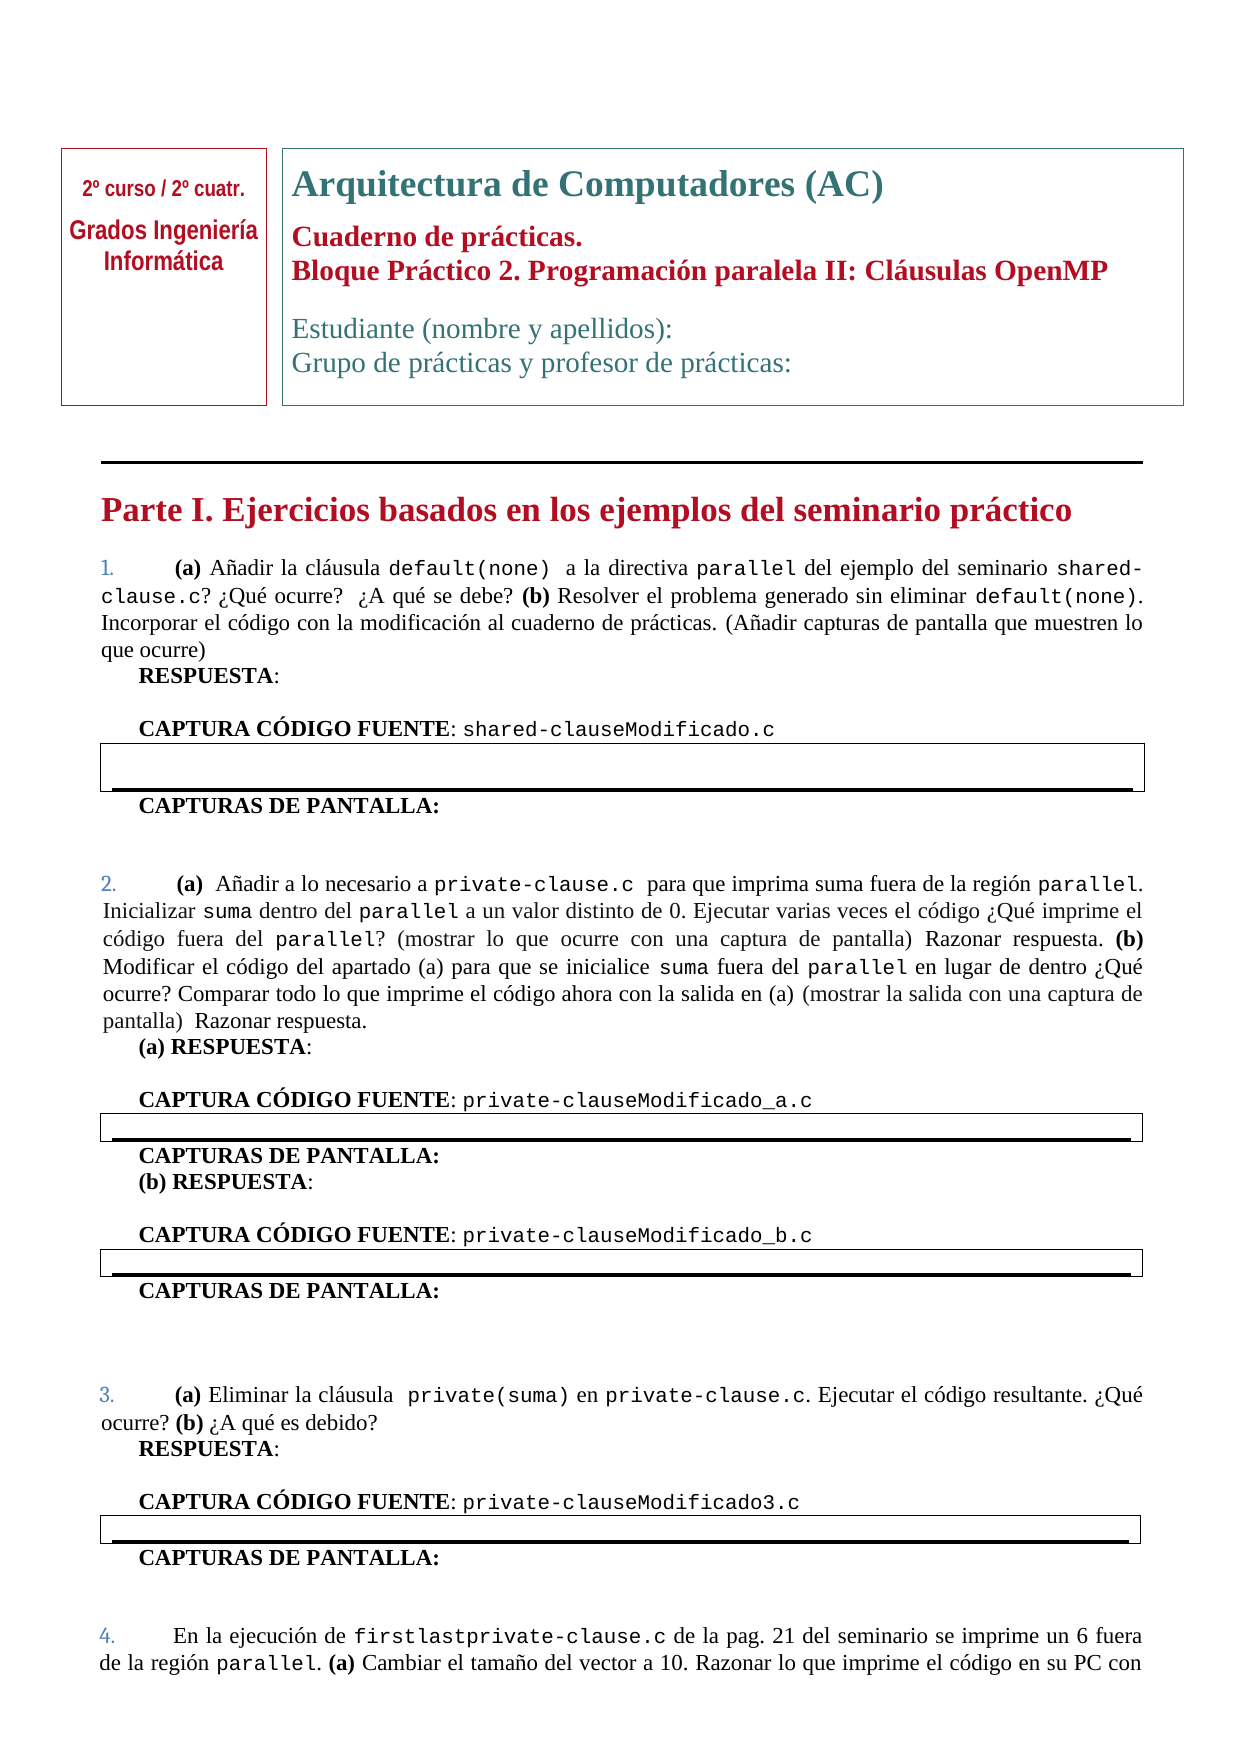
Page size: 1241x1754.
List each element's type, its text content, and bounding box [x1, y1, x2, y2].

text (b) RESPUESTA: [138, 1168, 1143, 1194]
text CAPTURA CÓDIGO FUENTE: private-clauseModificado_b.c [138, 1221, 1143, 1248]
text CAPTURAS DE PANTALLA: [138, 1544, 1143, 1570]
text CAPTURA CÓDIGO FUENTE: private-clauseModificado_a.c [138, 1086, 1143, 1113]
table_header Arquitectura de Computadores (AC) Cuaderno de prácticas. Bloque Práctico 2. Programación paralela II: Cláusulas OpenMP Estudiante (nombre y apellidos): Grupo de prácticas y profesor de prácticas: [283, 149, 1183, 405]
table_header [101, 744, 1144, 791]
list En la ejecución de firstlastprivate-clause.c de la pag. 21 del seminario se imprime un 6 fuera de la región parallel. (a) Cambiar el tamaño del vector a 10. Razonar lo que imprime el código en su PC con [99, 1622, 1143, 1677]
list (a) Añadir la cláusula default(none) a la directiva parallel del ejemplo del seminario shared-clause.c? ¿Qué ocurre? ¿A qué se debe? (b) Resolver el problema generado sin eliminar default(none). Incorporar el código con la modificación al cuaderno de prácticas. (Añadir capturas de pantalla que muestren lo que ocurre) [101, 554, 1143, 662]
table_header 2º curso / 2º cuatr. Grados Ingeniería Informática [62, 149, 266, 405]
list (a) Eliminar la cláusula private(suma) en private-clause.c. Ejecutar el código resultante. ¿Qué ocurre? (b) ¿A qué es debido? [99, 1381, 1143, 1435]
list (a) Añadir a lo necesario a private-clause.c para que imprima suma fuera de la región parallel. Inicializar suma dentro del parallel a un valor distinto de 0. Ejecutar varias veces el código ¿Qué imprime el código fuera del parallel? (mostrar lo que ocurre con una captura de pantalla) Razonar respuesta. (b) Modificar el código del apartado (a) para que se inicialice suma fuera del parallel en lugar de dentro ¿Qué ocurre? Comparar todo lo que imprime el código ahora con la salida en (a) (mostrar la salida con una captura de pantalla) Razonar respuesta. [101, 870, 1143, 1033]
table_header [101, 1250, 1142, 1276]
text RESPUESTA: [138, 662, 1143, 688]
text CAPTURA CÓDIGO FUENTE: shared-clauseModificado.c [138, 715, 1143, 742]
text CAPTURA CÓDIGO FUENTE: private-clauseModificado3.c [138, 1488, 1143, 1515]
text CAPTURAS DE PANTALLA: [138, 792, 1143, 818]
text CAPTURAS DE PANTALLA: [138, 1142, 1143, 1168]
table_header [101, 1114, 1142, 1141]
subtitle Parte I. Ejercicios basados en los ejemplos del seminario práctico [101, 489, 1143, 529]
table_header [101, 1516, 1140, 1543]
text (a) RESPUESTA: [138, 1033, 1143, 1059]
text RESPUESTA: [138, 1435, 1143, 1461]
text CAPTURAS DE PANTALLA: [138, 1277, 1143, 1303]
table_header [267, 148, 282, 405]
